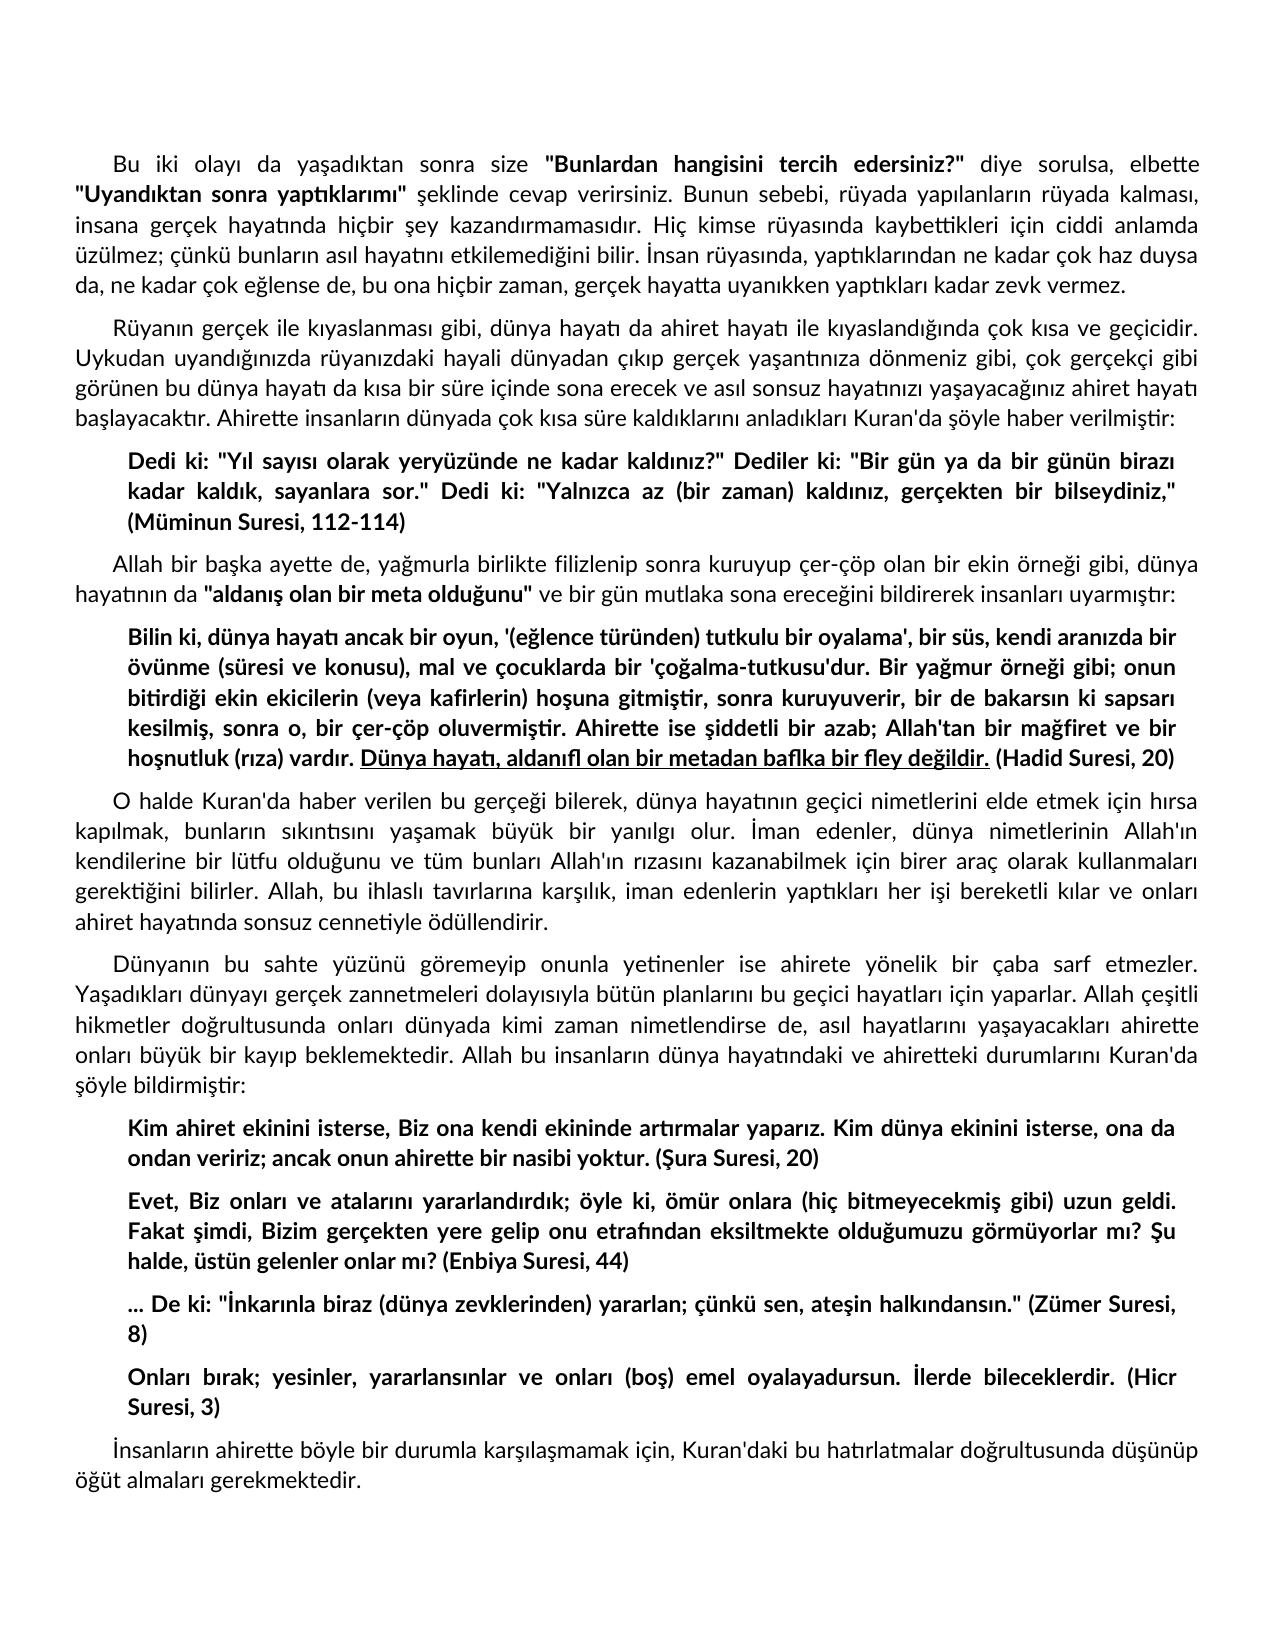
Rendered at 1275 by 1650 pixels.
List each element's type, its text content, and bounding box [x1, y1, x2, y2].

text Evet, Biz onları ve atalarını yararlandırdık; öyle ki, ömür onlara (hiç bitmeyecekmiş gibi) uzun geldi. Fakat şimdi, Bizim gerçekten yere gelip onu etrafından eksiltmekte olduğumuzu görmüyorlar mı? Şu halde, üstün gelenler onlar mı? (Enbiya Suresi, 44) [127, 1186, 1177, 1274]
text Bu iki olayı da yaşadıktan sonra size "Bunlardan hangisini tercih edersiniz?" diye sorulsa, elbette "Uyandıktan sonra yaptıklarımı" şeklinde cevap verirsiniz. Bunun sebebi, rüyada yapılanların rüyada kalması, insana gerçek hayatında hiçbir şey kazandırmamasıdır. Hiç kimse rüyasında kaybettikleri için ciddi anlamda üzülmez; çünkü bunların asıl hayatını etkilemediğini bilir. İnsan rüyasında, yaptıklarından ne kadar çok haz duysa da, ne kadar çok eğlense de, bu ona hiçbir zaman, gerçek hayatta uyanıkken yaptıkları kadar zevk vermez. [75, 150, 1200, 298]
text O halde Kuran'da haber verilen bu gerçeği bilerek, dünya hayatının geçici nimetlerini elde etmek için hırsa kapılmak, bunların sıkıntısını yaşamak büyük bir yanılgı olur. İman edenler, dünya nimetlerinin Allah'ın kendilerine bir lütfu olduğunu ve tüm bunları Allah'ın rızasını kazanabilmek için birer araç olarak kullanmaları gerektiğini bilirler. Allah, bu ihlaslı tavırlarına karşılık, iman edenlerin yaptıkları her işi bereketli kılar ve onları ahiret hayatında sonsuz cennetiyle ödüllendirir. [75, 786, 1200, 935]
text İnsanların ahirette böyle bir durumla karşılaşmamak için, Kuran'daki bu hatırlatmalar doğrultusunda düşünüp öğüt almaları gerekmektedir. [75, 1435, 1200, 1493]
text Kim ahiret ekinini isterse, Biz ona kendi ekininde artırmalar yaparız. Kim dünya ekinini isterse, ona da ondan veririz; ancak onun ahirette bir nasibi yoktur. (Şura Suresi, 20) [127, 1113, 1177, 1171]
text Onları bırak; yesinler, yararlansınlar ve onları (boş) emel oyalayadursun. İlerde bileceklerdir. (Hicr Suresi, 3) [127, 1362, 1177, 1420]
text Bilin ki, dünya hayatı ancak bir oyun, '(eğlence türünden) tutkulu bir oyalama', bir süs, kendi aranızda bir övünme (süresi ve konusu), mal ve çocuklarda bir 'çoğalma-tutkusu'dur. Bir yağmur örneği gibi; onun bitirdiği ekin ekicilerin (veya kafirlerin) hoşuna gitmiştir, sonra kuruyuverir, bir de bakarsın ki sapsarı kesilmiş, sonra o, bir çer-çöp oluvermiştir. Ahirette ise şiddetli bir azab; Allah'tan bir mağfiret ve bir hoşnutluk (rıza) vardır. Dünya hayatı, aldanıﬂ olan bir metadan baﬂka bir ﬂey değildir. (Hadid Suresi, 20) [127, 623, 1177, 771]
text Dedi ki: "Yıl sayısı olarak yeryüzünde ne kadar kaldınız?" Dediler ki: "Bir gün ya da bir günün birazı kadar kaldık, sayanlara sor." Dedi ki: "Yalnızca az (bir zaman) kaldınız, gerçekten bir bilseydiniz," (Müminun Suresi, 112-114) [127, 447, 1177, 535]
text ... De ki: "İnkarınla biraz (dünya zevklerinden) yararlan; çünkü sen, ateşin halkındansın." (Zümer Suresi, 8) [127, 1289, 1177, 1347]
text Allah bir başka ayette de, yağmurla birlikte filizlenip sonra kuruyup çer-çöp olan bir ekin örneği gibi, dünya hayatının da "aldanış olan bir meta olduğunu" ve bir gün mutlaka sona ereceğini bildirerek insanları uyarmıştır: [75, 550, 1200, 608]
text Dünyanın bu sahte yüzünü göremeyip onunla yetinenler ise ahirete yönelik bir çaba sarf etmezler. Yaşadıkları dünyayı gerçek zannetmeleri dolayısıyla bütün planlarını bu geçici hayatları için yaparlar. Allah çeşitli hikmetler doğrultusunda onları dünyada kimi zaman nimetlendirse de, asıl hayatlarını yaşayacakları ahirette onları büyük bir kayıp beklemektedir. Allah bu insanların dünya hayatındaki ve ahiretteki durumlarını Kuran'da şöyle bildirmiştir: [75, 950, 1200, 1098]
text Rüyanın gerçek ile kıyaslanması gibi, dünya hayatı da ahiret hayatı ile kıyaslandığında çok kısa ve geçicidir. Uykudan uyandığınızda rüyanızdaki hayali dünyadan çıkıp gerçek yaşantınıza dönmeniz gibi, çok gerçekçi gibi görünen bu dünya hayatı da kısa bir süre içinde sona erecek ve asıl sonsuz hayatınızı yaşayacağınız ahiret hayatı başlayacaktır. Ahirette insanların dünyada çok kısa süre kaldıklarını anladıkları Kuran'da şöyle haber verilmiştir: [75, 313, 1200, 432]
